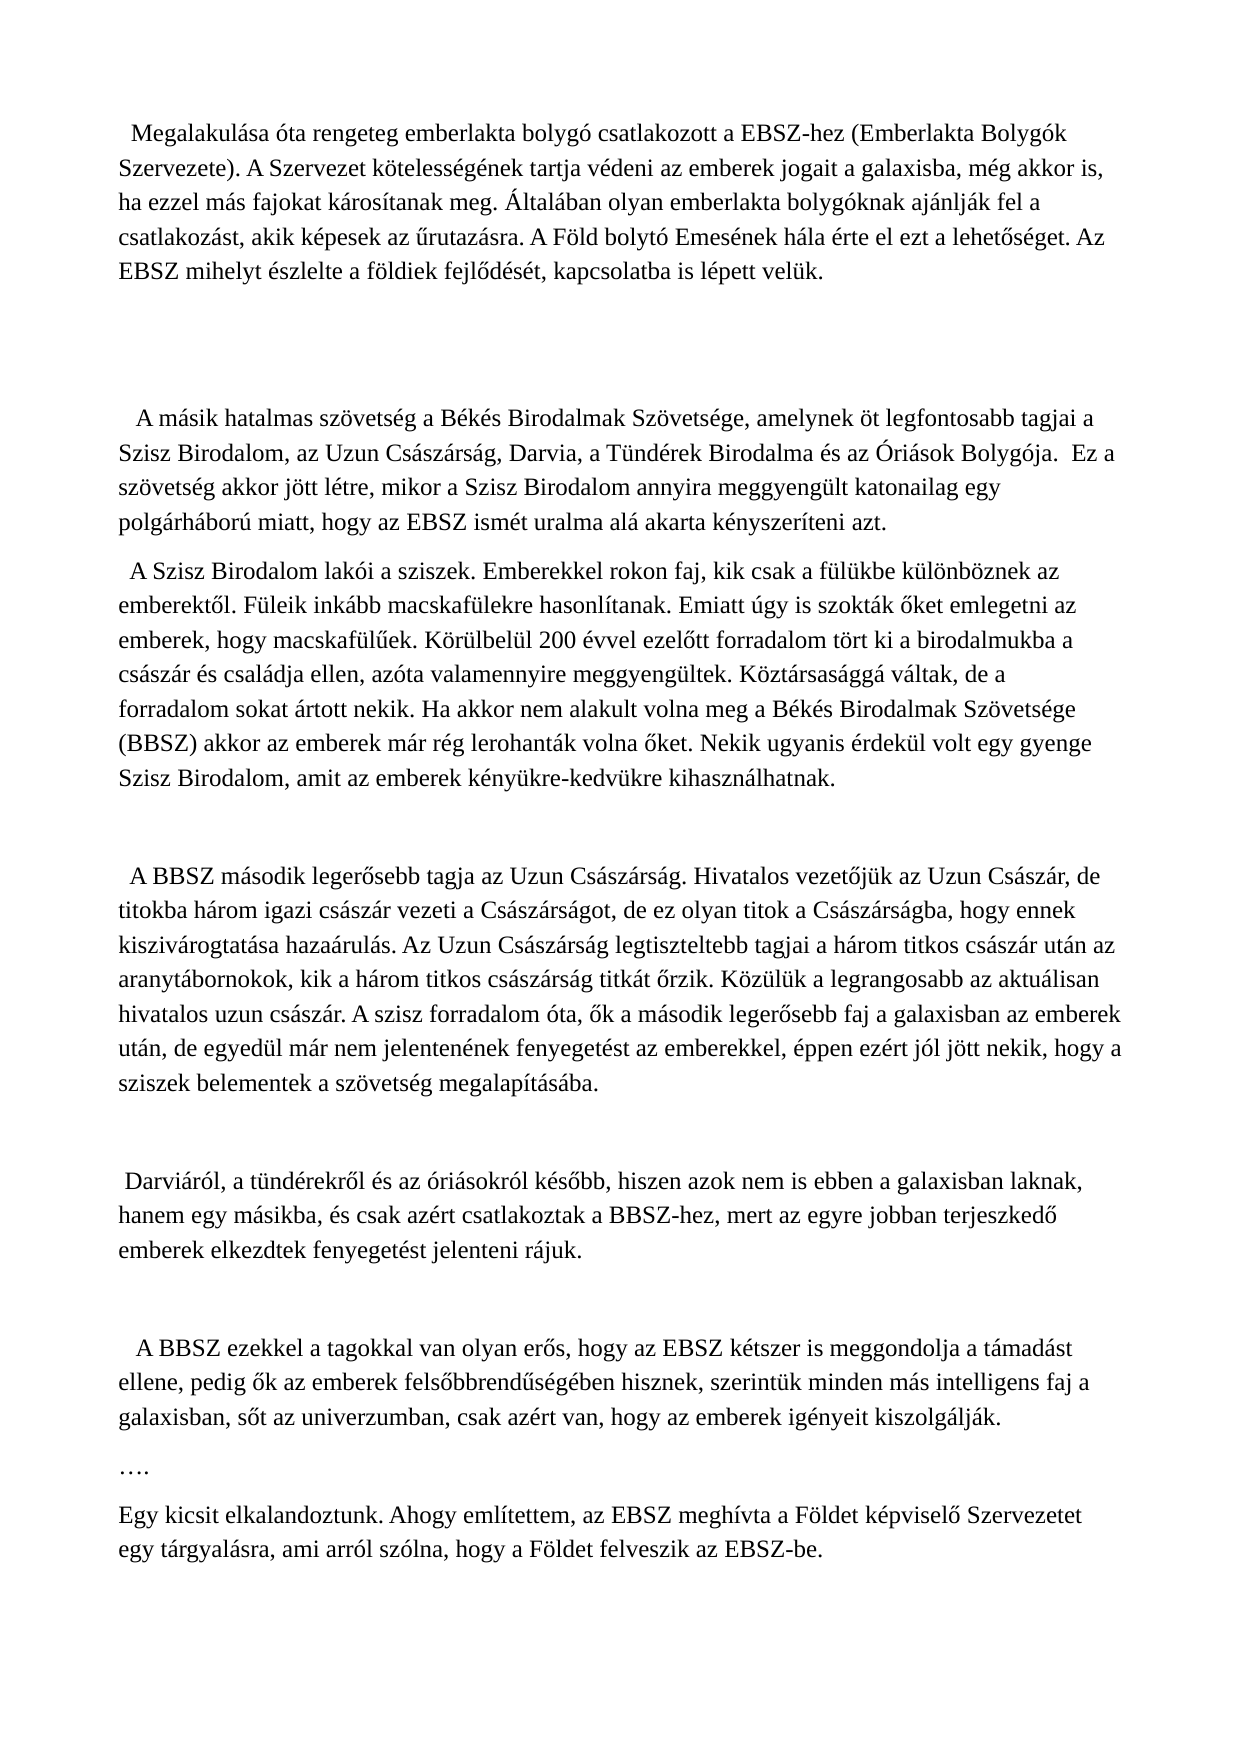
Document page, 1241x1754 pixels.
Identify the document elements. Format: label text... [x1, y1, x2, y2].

text A másik hatalmas szövetség a Békés Birodalmak Szövetsége, amelynek öt legfontosabb tagjai a Szisz Birodalom, az Uzun Császárság, Darvia, a Tündérek Birodalma és az Óriások Bolygója. Ez a szövetség akkor jött létre, mikor a Szisz Birodalom annyira meggyengült katonailag egy polgárháború miatt, hogy az EBSZ ismét uralma alá akarta kényszeríteni azt. [118, 403, 1122, 535]
text Megalakulása óta rengeteg emberlakta bolygó csatlakozott a EBSZ-hez (Emberlakta Bolygók Szervezete). A Szervezet kötelességének tartja védeni az emberek jogait a galaxisba, még akkor is, ha ezzel más fajokat károsítanak meg. Általában olyan emberlakta bolygóknak ajánlják fel a csatlakozást, akik képesek az űrutazásra. A Föld bolytó Emesének hála érte el ezt a lehetőséget. Az EBSZ mihelyt észlelte a földiek fejlődését, kapcsolatba is lépett velük. [118, 118, 1122, 285]
text …. [118, 1451, 1122, 1479]
text A Szisz Birodalom lakói a sziszek. Emberekkel rokon faj, kik csak a fülükbe különböznek az emberektől. Füleik inkább macskafülekre hasonlítanak. Emiatt úgy is szokták őket emlegetni az emberek, hogy macskafülűek. Körülbelül 200 évvel ezelőtt forradalom tört ki a birodalmukba a császár és családja ellen, azóta valamennyire meggyengültek. Köztársasággá váltak, de a forradalom sokat ártott nekik. Ha akkor nem alakult volna meg a Békés Birodalmak Szövetsége (BBSZ) akkor az emberek már rég lerohanták volna őket. Nekik ugyanis érdekül volt egy gyenge Szisz Birodalom, amit az emberek kényükre-kedvükre kihasználhatnak. [118, 556, 1122, 791]
text A BBSZ második legerősebb tagja az Uzun Császárság. Hivatalos vezetőjük az Uzun Császár, de titokba három igazi császár vezeti a Császárságot, de ez olyan titok a Császárságba, hogy ennek kiszivárogtatása hazaárulás. Az Uzun Császárság legtiszteltebb tagjai a három titkos császár után az aranytábornokok, kik a három titkos császárság titkát őrzik. Közülük a legrangosabb az aktuálisan hivatalos uzun császár. A szisz forradalom óta, ők a második legerősebb faj a galaxisban az emberek után, de egyedül már nem jelentenének fenyegetést az emberekkel, éppen ezért jól jött nekik, hogy a sziszek belementek a szövetség megalapításába. [118, 861, 1122, 1096]
text Darviáról, a tündérekről és az óriásokról később, hiszen azok nem is ebben a galaxisban laknak, hanem egy másikba, és csak azért csatlakoztak a BBSZ-hez, mert az egyre jobban terjeszkedő emberek elkezdtek fenyegetést jelenteni rájuk. [118, 1166, 1122, 1263]
text Egy kicsit elkalandoztunk. Ahogy említettem, az EBSZ meghívta a Földet képviselő Szervezetet egy tárgyalásra, ami arról szólna, hogy a Földet felveszik az EBSZ-be. [118, 1500, 1122, 1563]
text A BBSZ ezekkel a tagokkal van olyan erős, hogy az EBSZ kétszer is meggondolja a támadást ellene, pedig ők az emberek felsőbbrendűségében hisznek, szerintük minden más intelligens faj a galaxisban, sőt az univerzumban, csak azért van, hogy az emberek igényeit kiszolgálják. [118, 1333, 1122, 1431]
